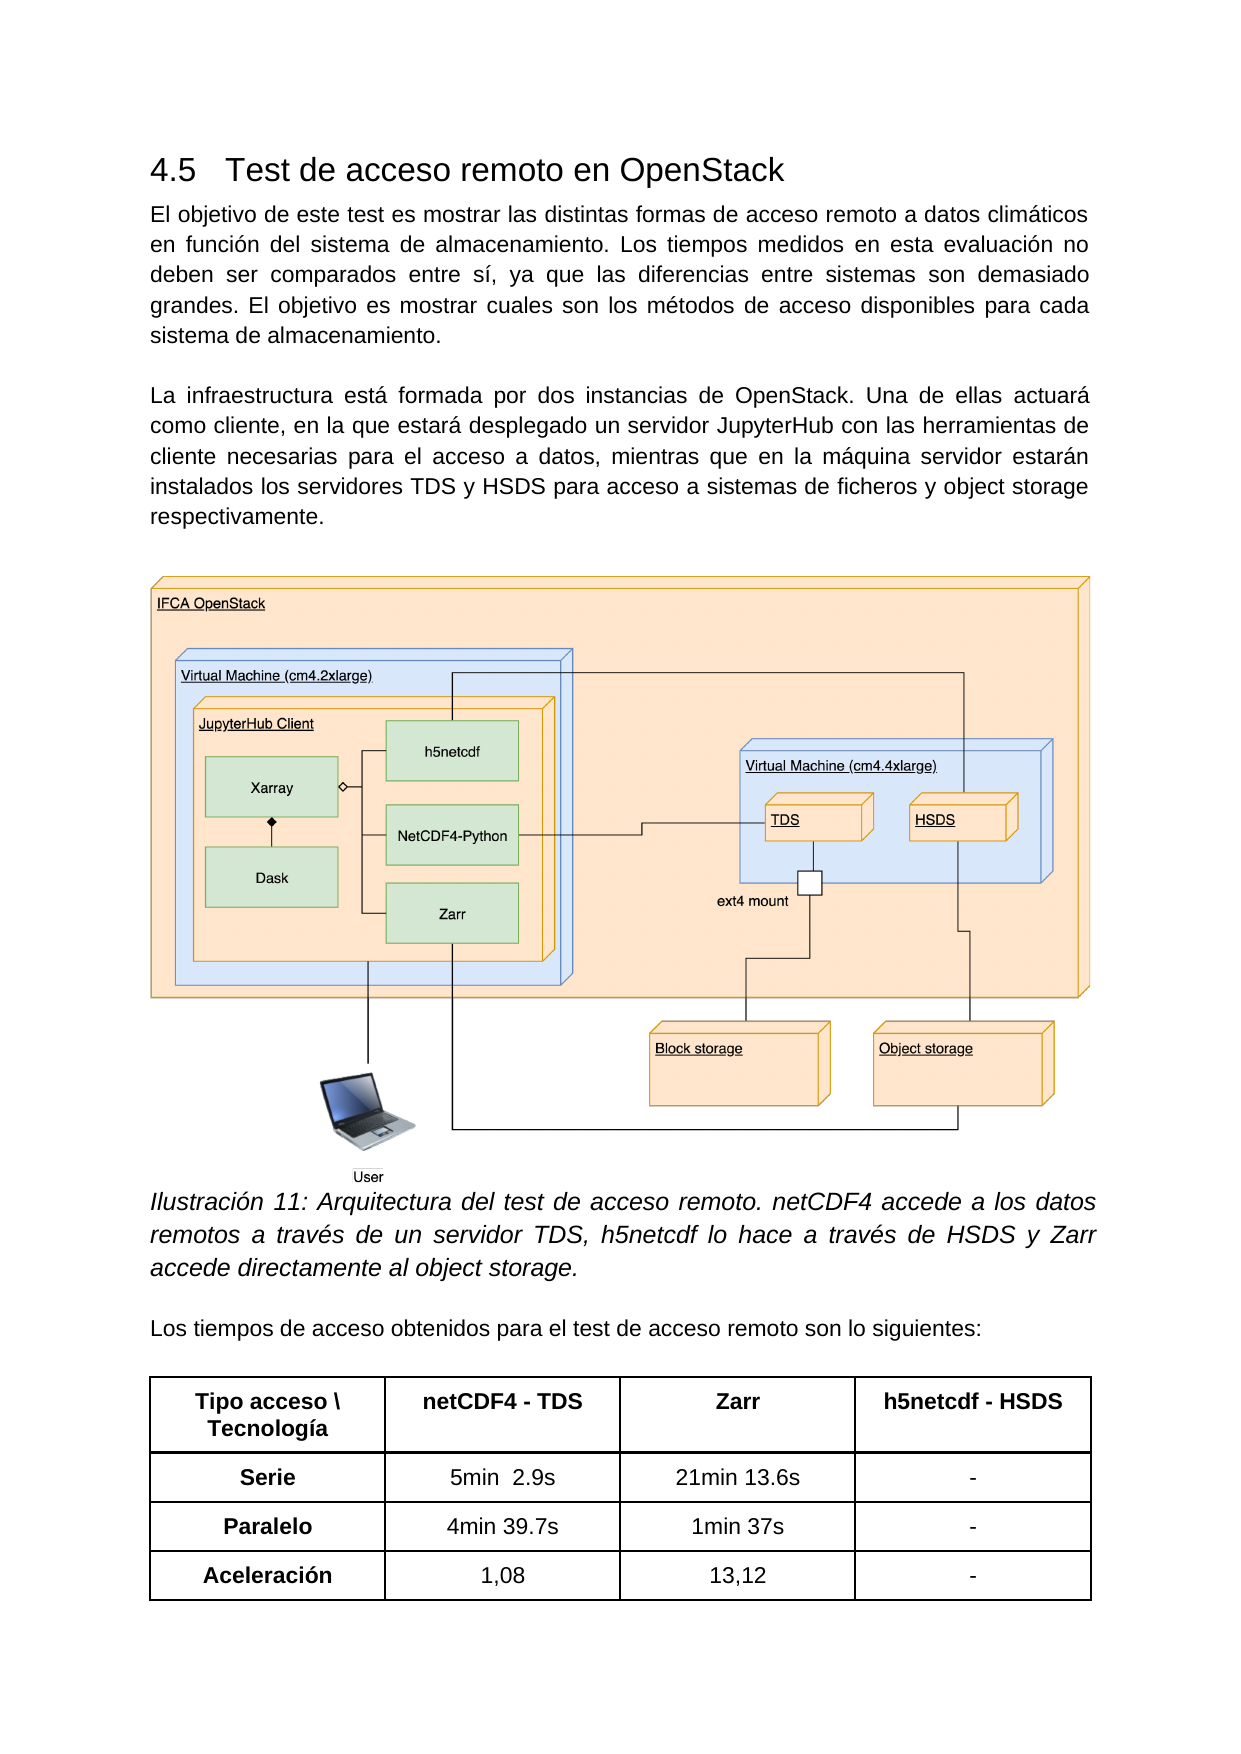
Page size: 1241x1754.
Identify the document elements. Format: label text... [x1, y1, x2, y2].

table_cell - [856, 1454, 1090, 1501]
table_cell 13,12 [621, 1552, 854, 1599]
table_cell Serie [151, 1454, 384, 1501]
text Ilustración 11: Arquitectura del test de acceso remoto. netCDF4 accede a los datos remotos a través de un servidor TDS, h5netcdf lo hace a través de HSDS y Zarr accede directamente al object storage. [150, 576, 1098, 1281]
table_header netCDF4 - TDS [386, 1378, 619, 1451]
table_header h5netcdf - HSDS [856, 1378, 1090, 1451]
table_header Tipo acceso \ Tecnología [151, 1378, 384, 1451]
table_cell 1,08 [386, 1552, 619, 1599]
table_cell Paralelo [151, 1503, 384, 1550]
picture [150, 576, 1091, 1183]
table_cell 5min 2.9s [386, 1454, 619, 1501]
table_header Zarr [621, 1378, 854, 1451]
table_cell 21min 13.6s [621, 1454, 854, 1501]
text La infraestructura está formada por dos instancias de OpenStack. Una de ellas actuará como cliente, en la que estará desplegado un servidor JupyterHub con las herramientas de cliente necesarias para el acceso a datos, mientras que en la máquina servidor estarán instalados los servidores TDS y HSDS para acceso a sistemas de ficheros y object storage respectivamente. [150, 382, 1090, 529]
subtitle Test de acceso remoto en OpenStack [150, 150, 1090, 188]
table_cell 1min 37s [621, 1503, 854, 1550]
table_cell - [856, 1503, 1090, 1550]
table_cell - [856, 1552, 1090, 1599]
table_cell Aceleración [151, 1552, 384, 1599]
table_cell 4min 39.7s [386, 1503, 619, 1550]
text El objetivo de este test es mostrar las distintas formas de acceso remoto a datos climáticos en función del sistema de almacenamiento. Los tiempos medidos en esta evaluación no deben ser comparados entre sí, ya que las diferencias entre sistemas son demasiado grandes. El objetivo es mostrar cuales son los métodos de acceso disponibles para cada sistema de almacenamiento. [150, 201, 1090, 348]
text Los tiempos de acceso obtenidos para el test de acceso remoto son lo siguientes: [150, 1315, 1090, 1342]
